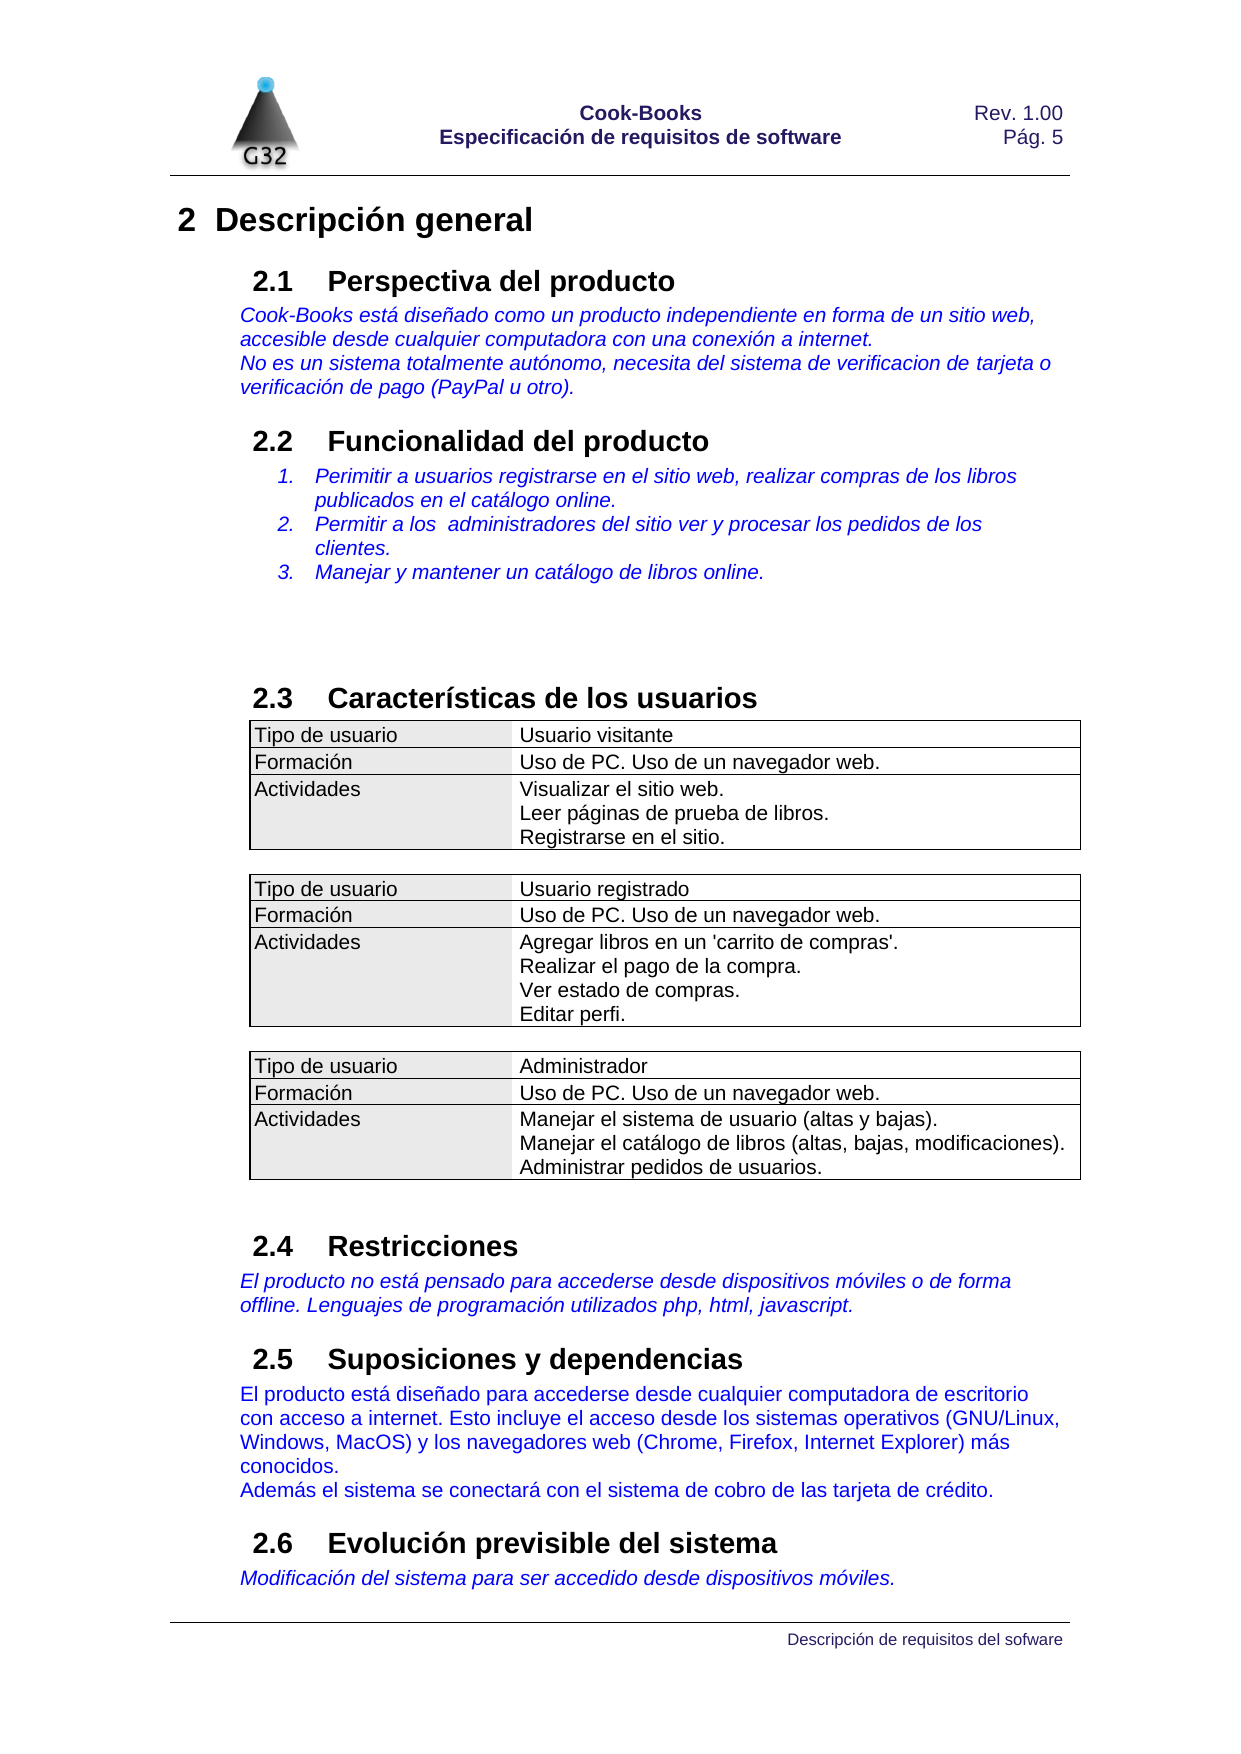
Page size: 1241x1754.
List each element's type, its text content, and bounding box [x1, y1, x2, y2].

subtitle Evolución previsible del sistema [252, 1526, 1063, 1560]
table_cell Uso de PC. Uso de un navegador web. [512, 901, 1080, 927]
table_cell Visualizar el sitio web. Leer páginas de prueba de libros. Registrarse en el sitio. [512, 775, 1080, 849]
table_header Usuario visitante [512, 721, 1080, 747]
table_header Usuario registrado [512, 875, 1080, 900]
table_header Tipo de usuario [251, 721, 512, 747]
text El producto no está pensado para accederse desde dispositivos móviles o de forma offline. Lenguajes de programación utilizados php, html, javascript. [240, 1269, 1063, 1317]
subtitle Características de los usuarios [252, 681, 1063, 714]
table_header Tipo de usuario [251, 875, 512, 900]
table_header Tipo de usuario [251, 1052, 512, 1078]
subtitle Restricciones [252, 1229, 1063, 1263]
table_cell Actividades [251, 928, 512, 1026]
table_cell Agregar libros en un 'carrito de compras'. Realizar el pago de la compra. Ver estado de compras. Editar perfi. [512, 928, 1080, 1026]
table_cell Formación [251, 748, 512, 774]
list Manejar y mantener un catálogo de libros online. [277, 560, 1063, 584]
list Perimitir a usuarios registrarse en el sitio web, realizar compras de los libros publicados en el catálogo online. [277, 464, 1063, 512]
table_cell Uso de PC. Uso de un navegador web. [512, 1079, 1080, 1104]
table_cell Formación [251, 1079, 512, 1104]
text Además el sistema se conectará con el sistema de cobro de las tarjeta de crédito. [240, 1477, 1063, 1501]
subtitle Funcionalidad del producto [252, 424, 1063, 458]
subtitle Perspectiva del producto [252, 263, 1063, 297]
picture [216, 77, 314, 174]
subtitle Suposiciones y dependencias [252, 1342, 1063, 1375]
table_cell Uso de PC. Uso de un navegador web. [512, 748, 1080, 774]
text No es un sistema totalmente autónomo, necesita del sistema de verificacion de tarjeta o verificación de pago (PayPal u otro). [240, 351, 1063, 399]
list Permitir a los administradores del sitio ver y procesar los pedidos de los clientes. [277, 512, 1063, 560]
table_cell Actividades [251, 775, 512, 849]
table_cell Manejar el sistema de usuario (altas y bajas). Manejar el catálogo de libros (altas, bajas, modificaciones). Administrar pedidos de usuarios. [512, 1105, 1080, 1179]
table_cell Formación [251, 901, 512, 927]
subtitle Descripción general [177, 200, 1063, 238]
table_cell Actividades [251, 1105, 512, 1179]
text Cook-Books está diseñado como un producto independiente en forma de un sitio web, accesible desde cualquier computadora con una conexión a internet. [240, 303, 1063, 351]
table_header Administrador [512, 1052, 1080, 1078]
text El producto está diseñado para accederse desde cualquier computadora de escritorio con acceso a internet. Esto incluye el acceso desde los sistemas operativos (GNU/Linux, Windows, MacOS) y los navegadores web (Chrome, Firefox, Internet Explorer) más conocidos. [240, 1382, 1063, 1477]
text Modificación del sistema para ser accedido desde dispositivos móviles. [240, 1566, 1063, 1590]
